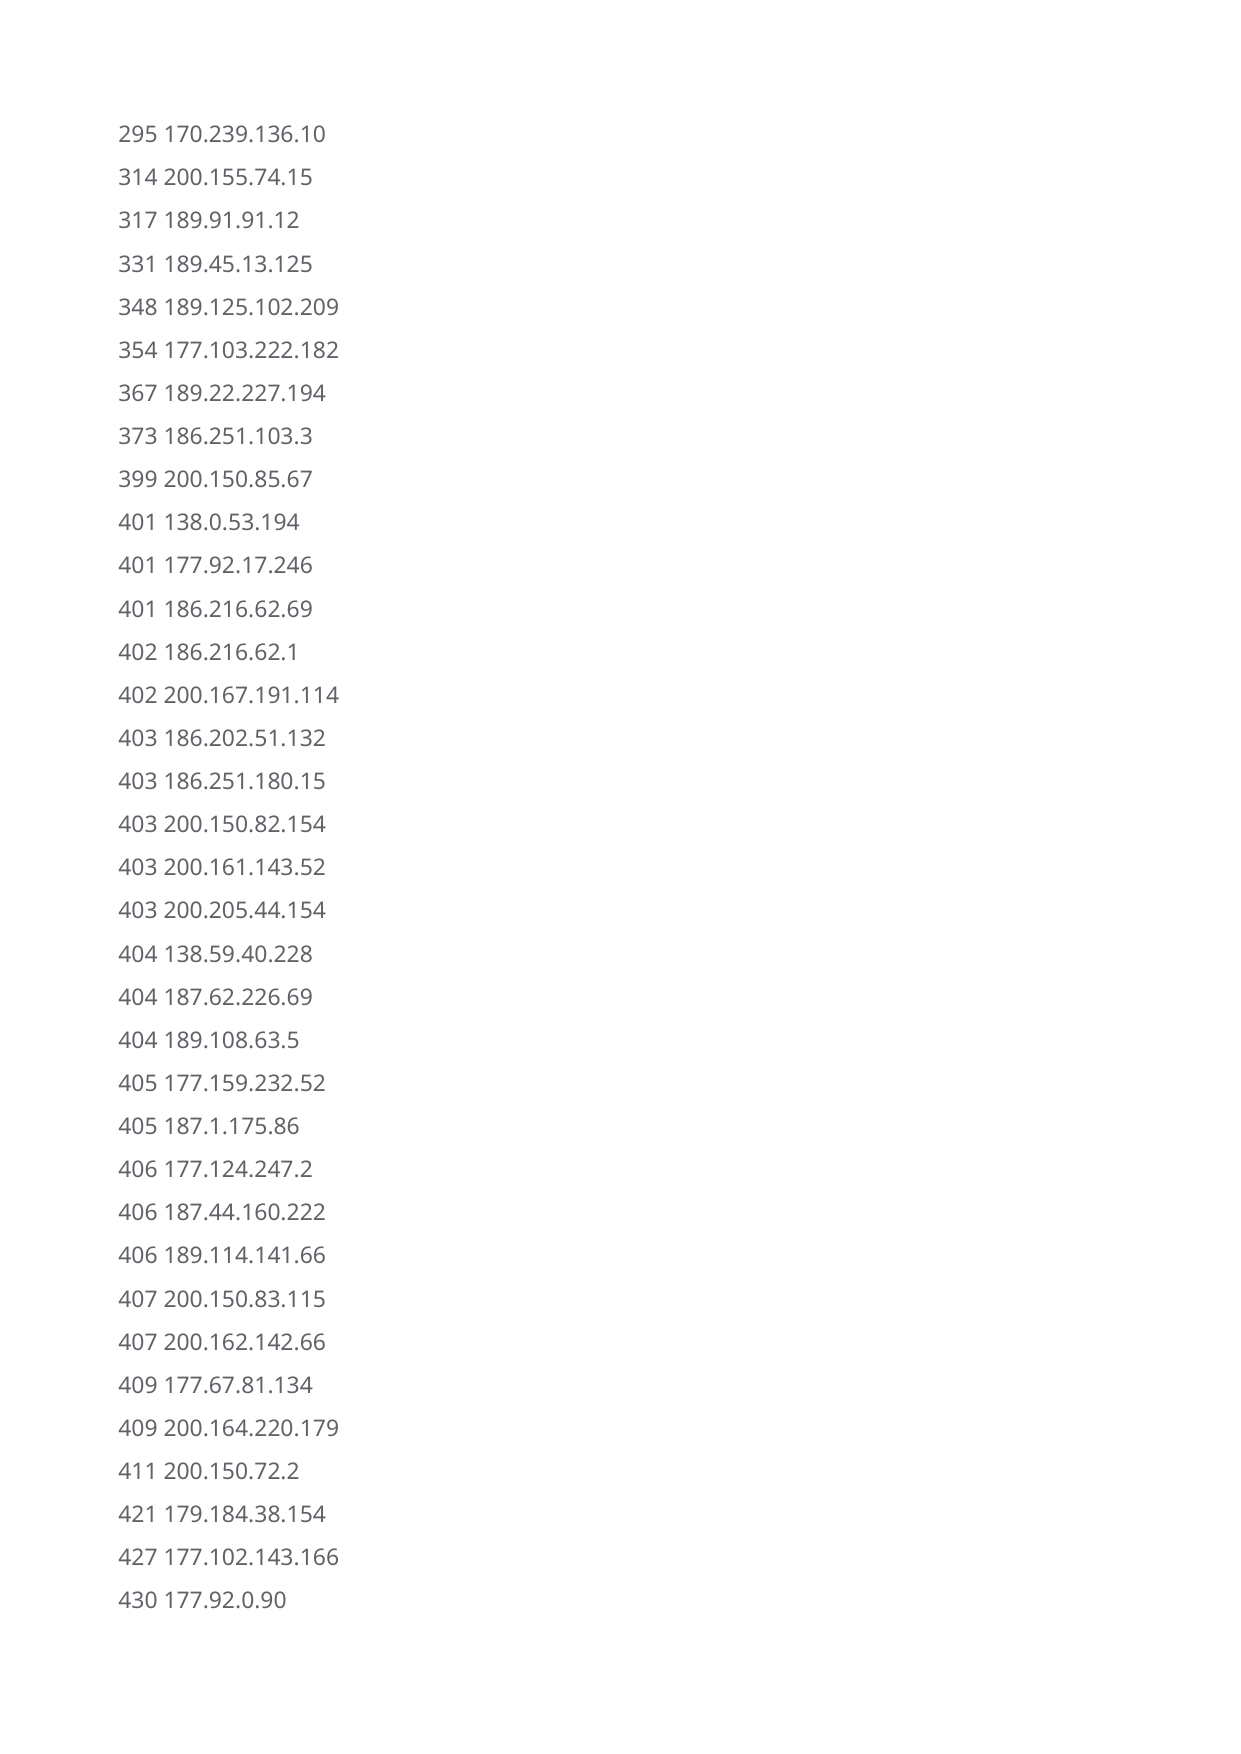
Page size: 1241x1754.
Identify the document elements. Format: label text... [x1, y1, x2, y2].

text 405 187.1.175.86 [118, 1110, 1122, 1141]
text 402 186.216.62.1 [118, 636, 1122, 667]
text 373 186.251.103.3 [118, 420, 1122, 451]
text 403 186.251.180.15 [118, 765, 1122, 796]
text 295 170.239.136.10 [118, 118, 1122, 149]
text 314 200.155.74.15 [118, 161, 1122, 192]
text 407 200.150.83.115 [118, 1282, 1122, 1314]
text 404 138.59.40.228 [118, 937, 1122, 969]
text 411 200.150.72.2 [118, 1455, 1122, 1486]
text 406 187.44.160.222 [118, 1196, 1122, 1227]
text 406 177.124.247.2 [118, 1153, 1122, 1184]
text 402 200.167.191.114 [118, 679, 1122, 710]
text 401 138.0.53.194 [118, 506, 1122, 537]
text 406 189.114.141.66 [118, 1239, 1122, 1271]
text 401 177.92.17.246 [118, 549, 1122, 581]
text 354 177.103.222.182 [118, 334, 1122, 365]
text 405 177.159.232.52 [118, 1067, 1122, 1098]
text 367 189.22.227.194 [118, 377, 1122, 408]
text 409 200.164.220.179 [118, 1412, 1122, 1443]
text 427 177.102.143.166 [118, 1541, 1122, 1572]
text 430 177.92.0.90 [118, 1584, 1122, 1616]
text 404 189.108.63.5 [118, 1024, 1122, 1055]
text 403 200.205.44.154 [118, 894, 1122, 926]
text 404 187.62.226.69 [118, 981, 1122, 1012]
text 401 186.216.62.69 [118, 592, 1122, 624]
text 409 177.67.81.134 [118, 1369, 1122, 1400]
text 407 200.162.142.66 [118, 1326, 1122, 1357]
text 331 189.45.13.125 [118, 247, 1122, 279]
text 348 189.125.102.209 [118, 291, 1122, 322]
text 403 200.150.82.154 [118, 808, 1122, 839]
text 317 189.91.91.12 [118, 204, 1122, 236]
text 421 179.184.38.154 [118, 1498, 1122, 1529]
text 399 200.150.85.67 [118, 463, 1122, 494]
text 403 200.161.143.52 [118, 851, 1122, 882]
text 403 186.202.51.132 [118, 722, 1122, 753]
